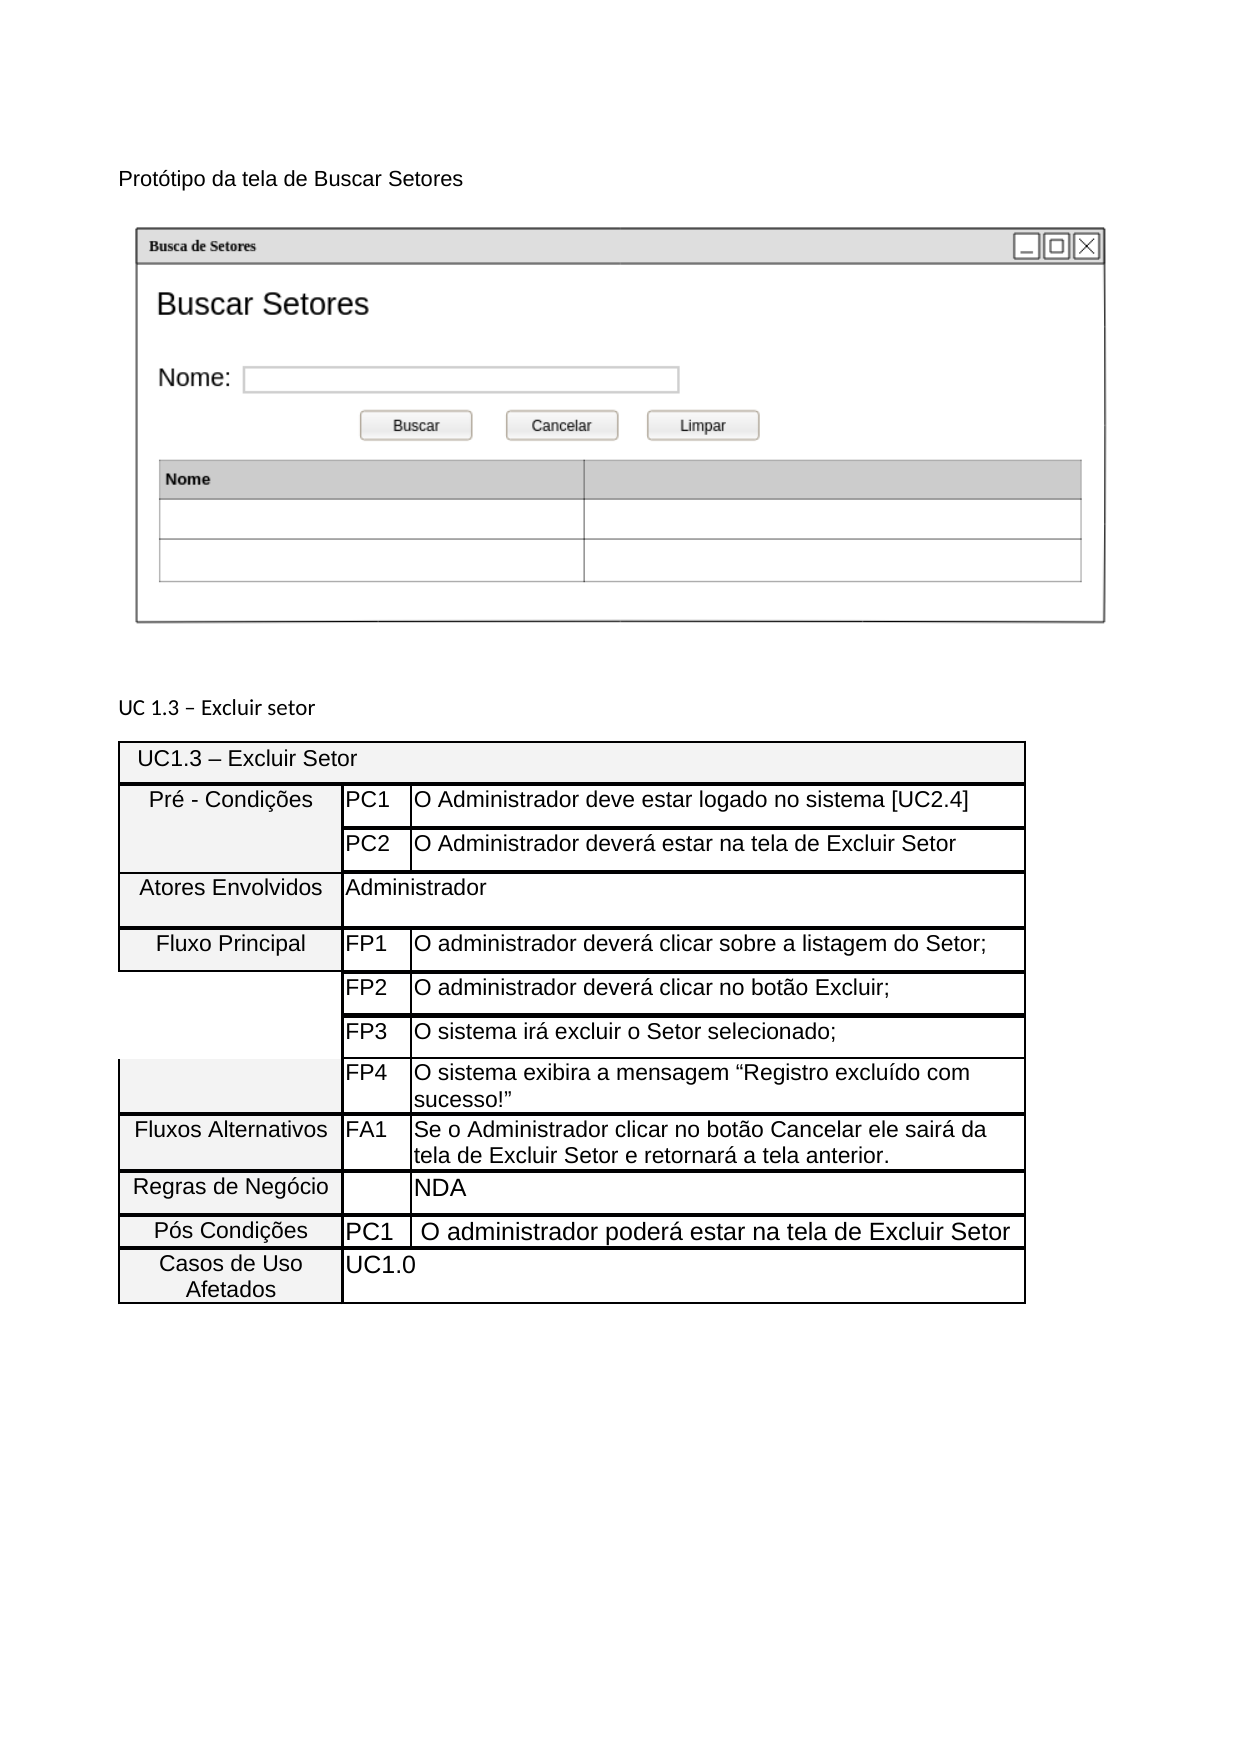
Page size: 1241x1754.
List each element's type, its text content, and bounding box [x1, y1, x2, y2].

table_cell O administrador deverá clicar no botão Excluir; [412, 974, 1024, 1013]
table_cell Fluxos Alternativos [120, 1116, 341, 1169]
table_cell FA1 [344, 1116, 410, 1169]
table_cell FP3 [344, 1018, 410, 1057]
table_cell FP1 [344, 930, 410, 970]
table_cell Casos de Uso Afetados [120, 1250, 341, 1302]
text Protótipo da tela de Buscar Setores [118, 166, 1122, 191]
table_cell Administrador [344, 874, 1024, 926]
text UC 1.3 – Excluir setor [118, 693, 1122, 721]
table_cell PC1 [344, 1217, 410, 1246]
table_cell PC1 [344, 786, 410, 826]
table_cell O Administrador deve estar logado no sistema [UC2.4] [412, 786, 1024, 826]
table_cell O administrador deverá clicar sobre a listagem do Setor; [412, 930, 1024, 970]
table_cell UC1.0 [344, 1250, 1024, 1302]
picture [118, 210, 1123, 641]
table_cell PC2 [344, 830, 410, 870]
table_cell Se o Administrador clicar no botão Cancelar ele sairá da tela de Excluir Setor e retornará a tela anterior. [412, 1116, 1024, 1169]
table_cell Pré - Condições [120, 786, 341, 872]
table_cell O sistema irá excluir o Setor selecionado; [412, 1018, 1024, 1057]
table_cell [344, 1173, 410, 1213]
table_cell Pós Condições [120, 1217, 341, 1246]
table_header UC1.3 – Excluir Setor [120, 743, 1024, 782]
table_cell FP4 [344, 1059, 410, 1112]
table_cell Fluxo Principal [120, 930, 341, 970]
table_cell Atores Envolvidos [120, 874, 341, 926]
table_cell NDA [412, 1173, 1024, 1213]
table_cell FP2 [344, 974, 410, 1013]
table_cell O sistema exibira a mensagem “Registro excluído com sucesso!” [412, 1059, 1024, 1112]
table_cell O Administrador deverá estar na tela de Excluir Setor [412, 830, 1024, 870]
table_cell Regras de Negócio [120, 1173, 341, 1213]
table_cell [120, 1059, 341, 1112]
table_cell O administrador poderá estar na tela de Excluir Setor [412, 1217, 1024, 1246]
